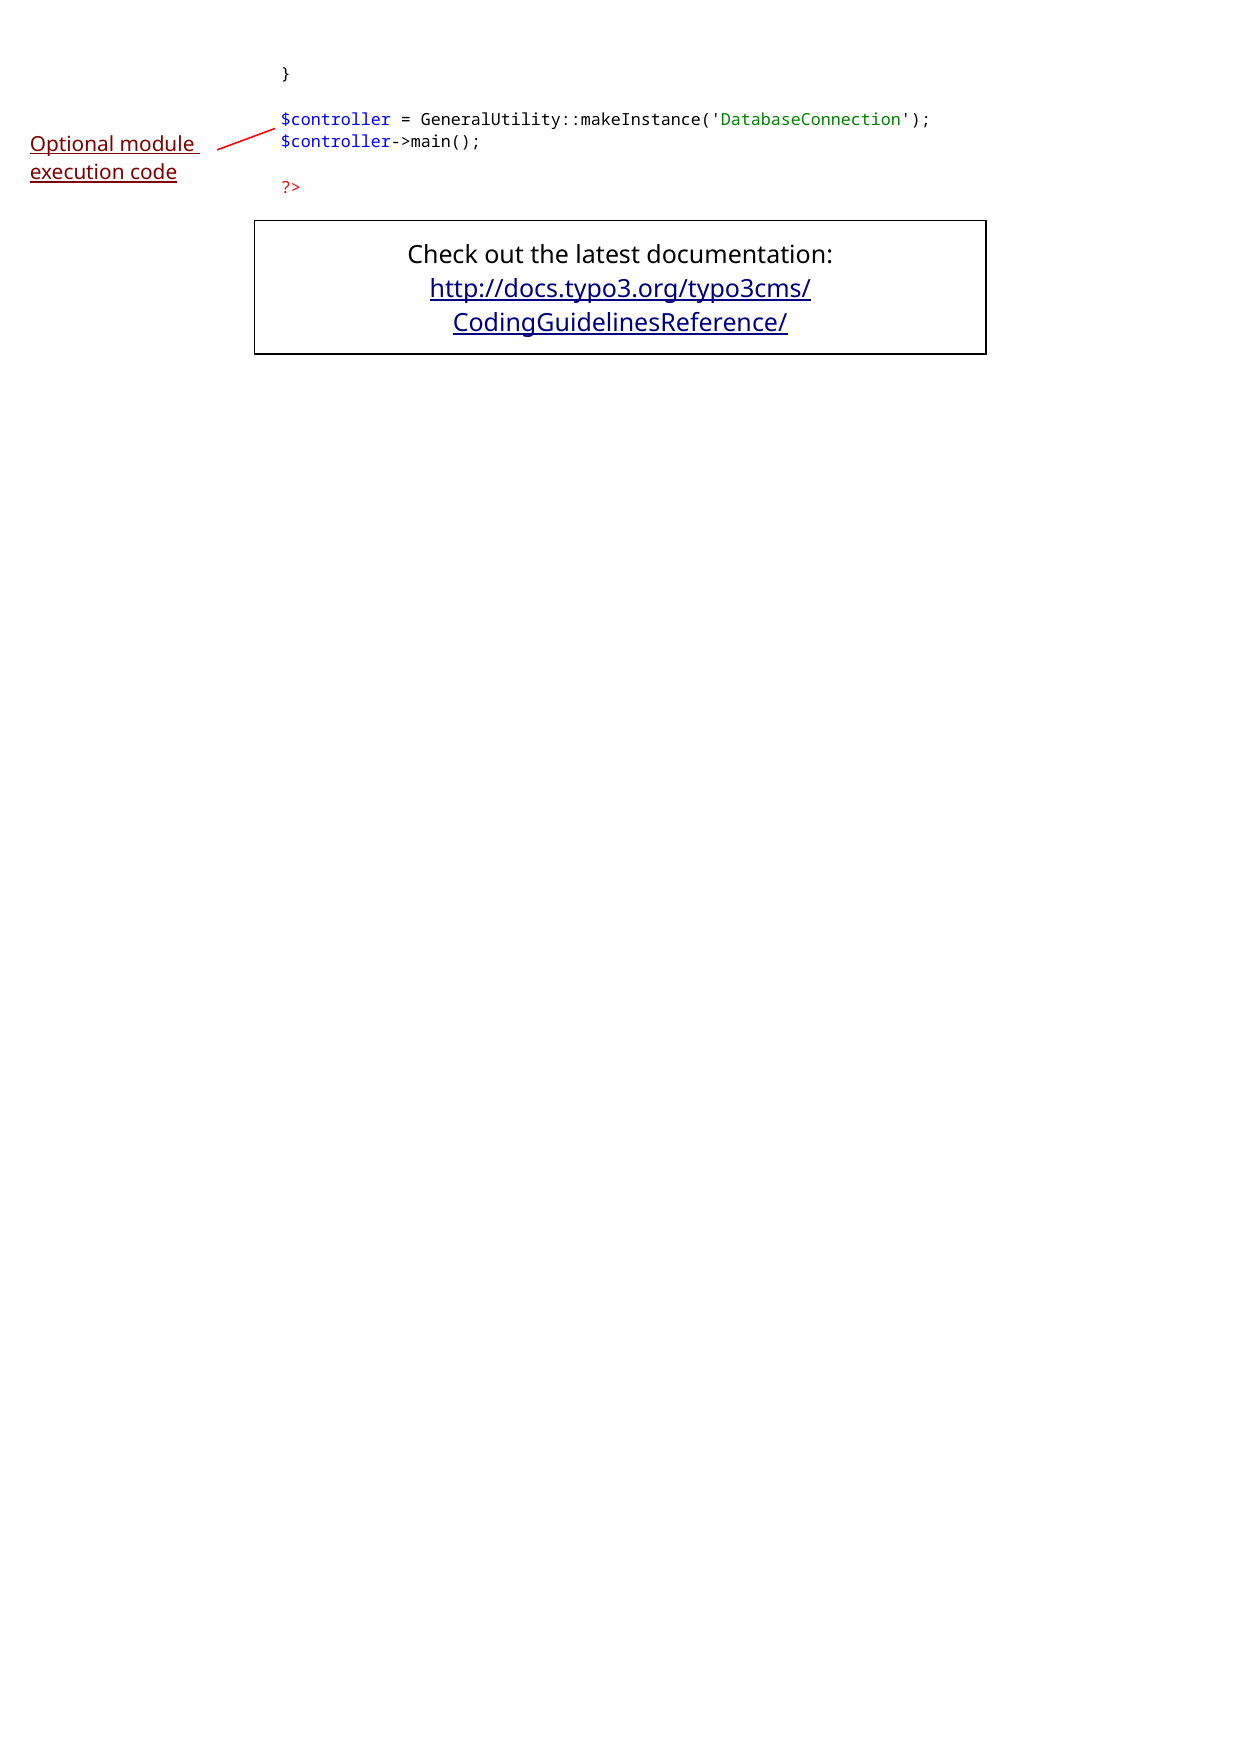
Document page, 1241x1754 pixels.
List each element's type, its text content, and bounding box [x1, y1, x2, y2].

text http://docs.typo3.org/typo3cms/CodingGuidelinesReference/ [270, 270, 970, 338]
text $controller = GeneralUtility::makeInstance('DatabaseConnection'); $controller->main(); [281, 107, 1181, 153]
text Optional module execution code [29, 129, 217, 186]
text Check out the latest documentation: [270, 236, 970, 270]
text ?> [281, 176, 1181, 198]
text } [281, 62, 1181, 85]
text [255, 221, 985, 353]
